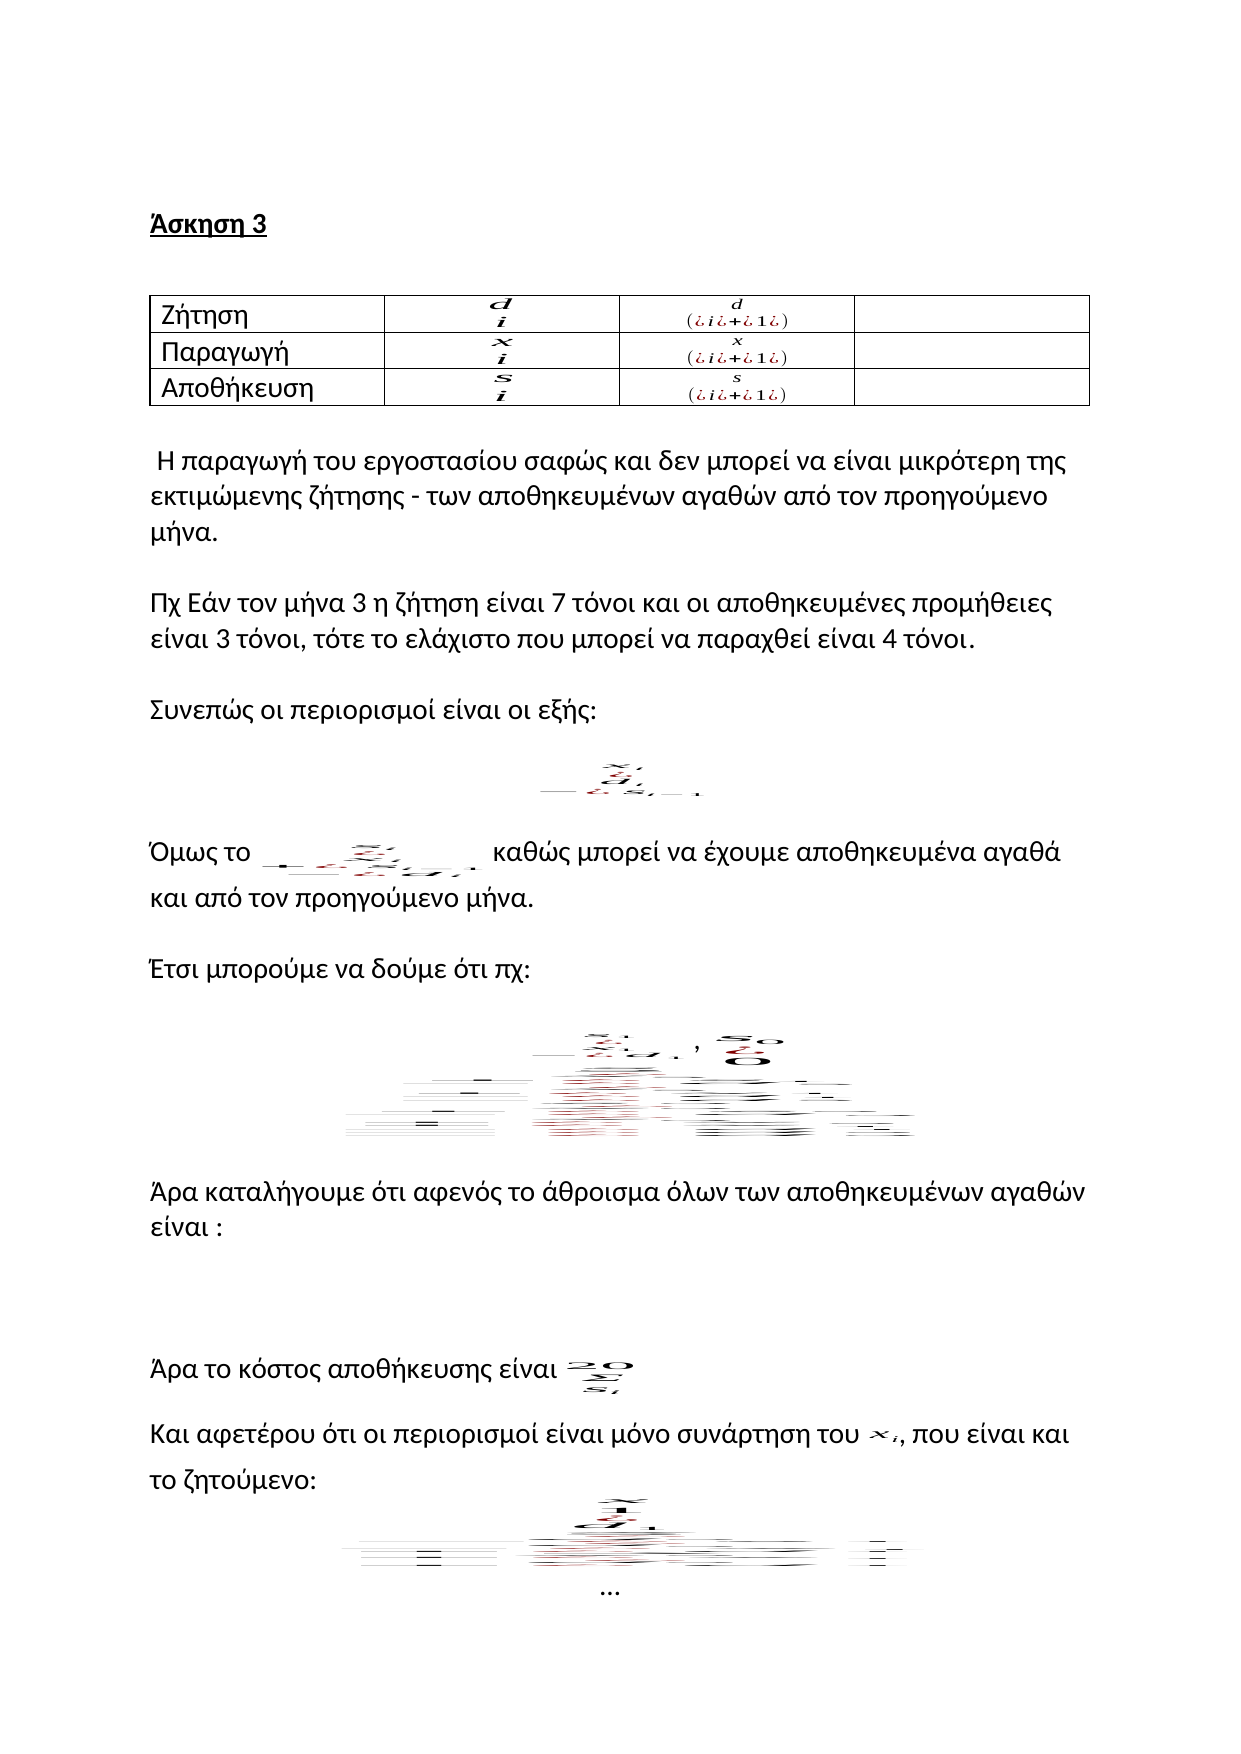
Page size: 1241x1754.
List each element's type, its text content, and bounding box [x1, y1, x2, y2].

table_header [855, 296, 1089, 332]
table_cell [620, 333, 854, 368]
table_cell [385, 333, 619, 368]
table_cell [855, 333, 1089, 368]
table_cell Παραγωγή [151, 333, 384, 368]
table_cell Αποθήκευση [151, 369, 384, 405]
text Η παραγωγή του εργοστασίου σαφώς και δεν μπορεί να είναι μικρότερη της εκτιμώμενης ζήτησης - των αποθηκευμένων αγαθών από τον προηγούμενο μήνα. [150, 442, 1090, 548]
table_header [620, 296, 854, 332]
table_header [385, 296, 619, 332]
table_cell [855, 369, 1089, 405]
text Όμως το καθώς μπορεί να έχουμε αποθηκευμένα αγαθά και από τον προηγούμενο μήνα. [150, 833, 1090, 914]
table_header Ζήτηση [151, 296, 384, 332]
text Και αφετέρου ότι οι περιορισμοί είναι μόνο συνάρτηση του , που είναι και το ζητούμενο: [150, 1415, 1090, 1497]
table_cell [385, 369, 619, 405]
text Άρα καταλήγουμε ότι αφενός το άθροισμα όλων των αποθηκευμένων αγαθών είναι : [150, 1173, 1090, 1244]
text Συνεπώς οι περιορισμοί είναι οι εξής: [150, 691, 1090, 727]
text Άρα το κόστος αποθήκευσης είναι [150, 1350, 1090, 1396]
text Πχ Εάν τον μήνα 3 η ζήτηση είναι 7 τόνοι και οι αποθηκευμένες προμήθειες είναι 3 τόνοι, τότε το ελάχιστο που μπορεί να παραχθεί είναι 4 τόνοι. [150, 584, 1090, 655]
text , [450, 1021, 1090, 1067]
text Έτσι μπορούμε να δούμε ότι πχ: [150, 950, 1090, 986]
text Άσκηση 3 [150, 205, 1090, 240]
table_cell [620, 369, 854, 405]
text … [150, 1567, 1090, 1602]
